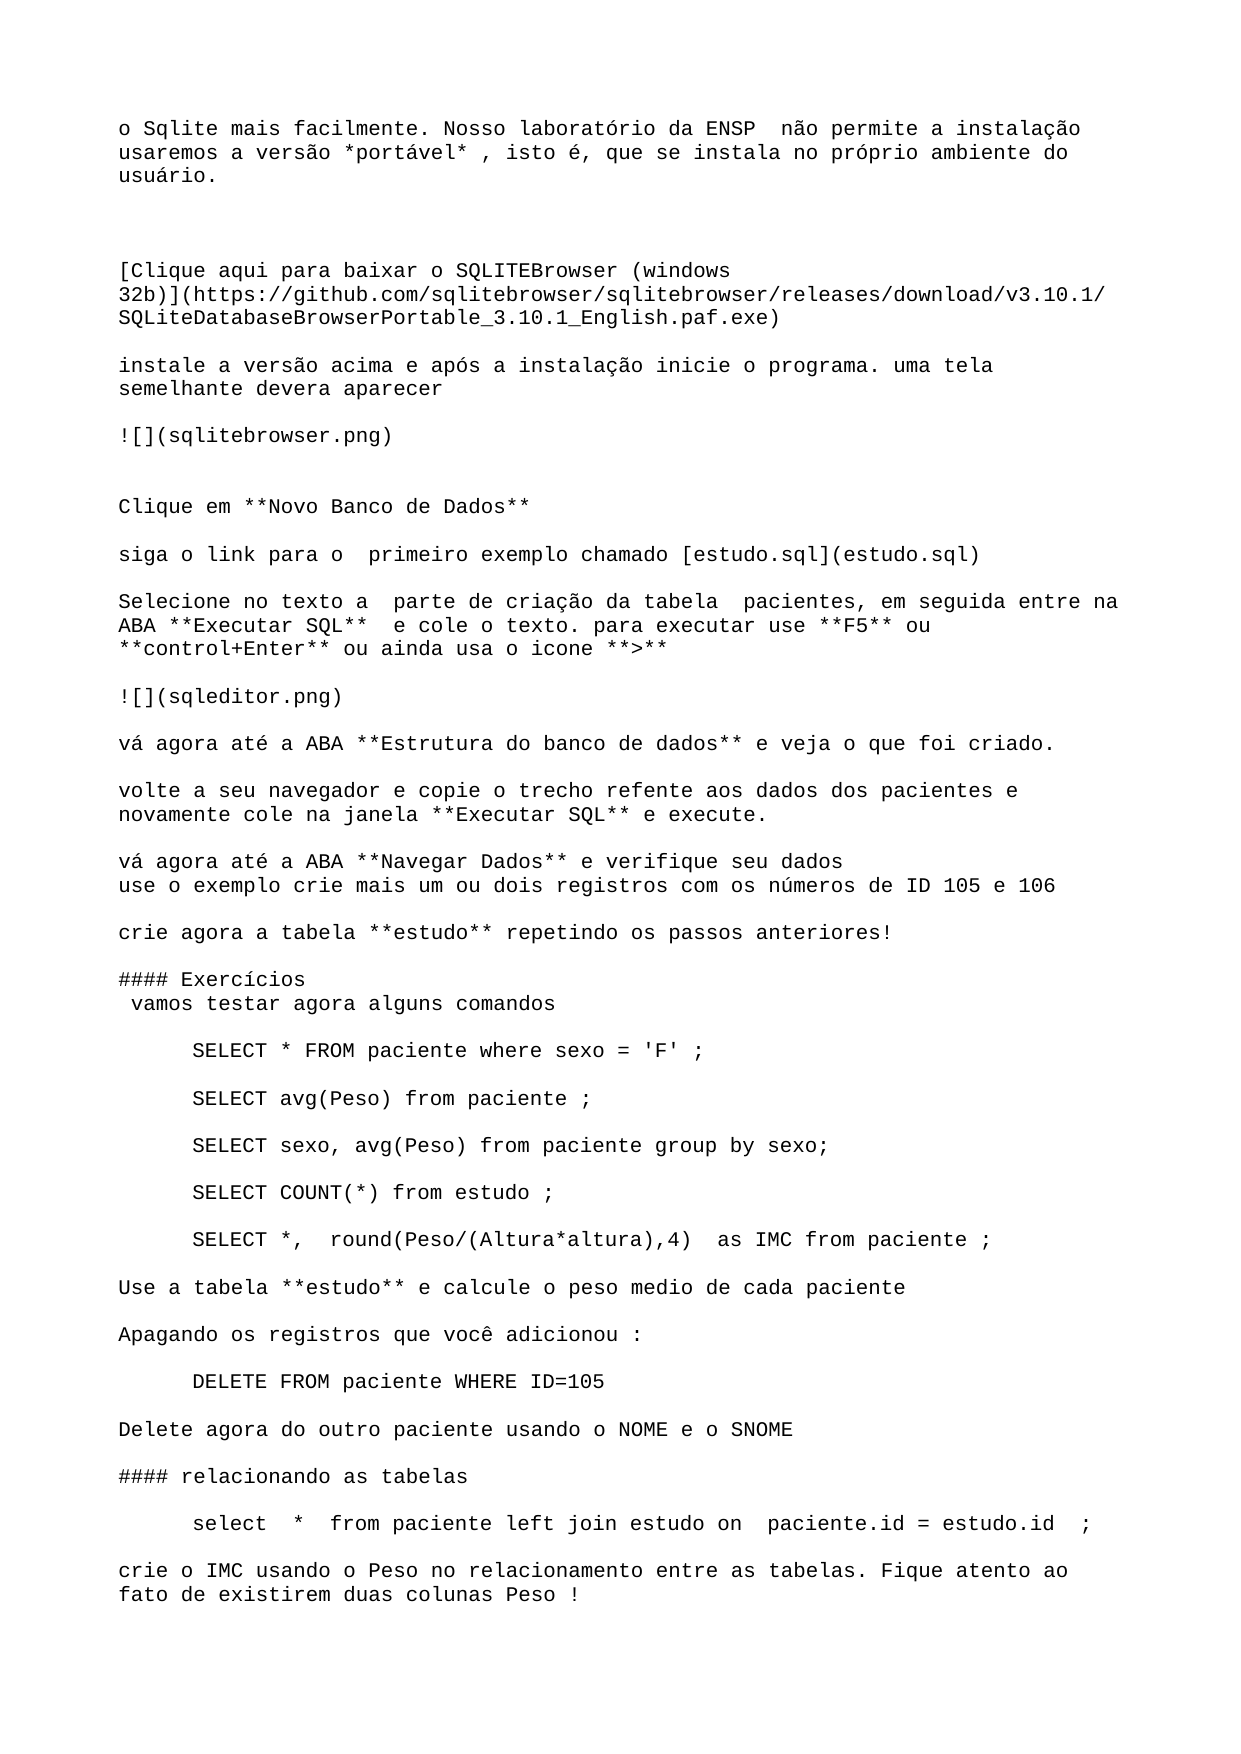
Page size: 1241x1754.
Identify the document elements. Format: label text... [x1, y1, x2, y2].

text use o exemplo crie mais um ou dois registros com os números de ID 105 e 106 [118, 875, 1122, 898]
text select * from paciente left join estudo on paciente.id = estudo.id ; [118, 1513, 1122, 1537]
text vamos testar agora alguns comandos [118, 993, 1122, 1017]
text instale a versão acima e após a instalação inicie o programa. uma tela semelhante devera aparecer [118, 354, 1122, 402]
text crie o IMC usando o Peso no relacionamento entre as tabelas. Fique atento ao fato de existirem duas colunas Peso ! [118, 1561, 1122, 1608]
text o Sqlite mais facilmente. Nosso laboratório da ENSP não permite a instalação usaremos a versão *portável* , isto é, que se instala no próprio ambiente do usuário. [118, 118, 1122, 189]
text vá agora até a ABA **Estrutura do banco de dados** e veja o que foi criado. [118, 733, 1122, 757]
text SELECT COUNT(*) from estudo ; [118, 1182, 1122, 1206]
text Delete agora do outro paciente usando o NOME e o SNOME [118, 1419, 1122, 1442]
text ![](sqleditor.png) [118, 686, 1122, 709]
text Apagando os registros que você adicionou : [118, 1324, 1122, 1348]
text Use a tabela **estudo** e calcule o peso medio de cada paciente [118, 1277, 1122, 1300]
text Selecione no texto a parte de criação da tabela pacientes, em seguida entre na ABA **Executar SQL** e cole o texto. para executar use **F5** ou **control+Enter** ou ainda usa o icone **>** [118, 591, 1122, 662]
text volte a seu navegador e copie o trecho refente aos dados dos pacientes e novamente cole na janela **Executar SQL** e execute. [118, 780, 1122, 827]
text #### relacionando as tabelas [118, 1466, 1122, 1489]
text siga o link para o primeiro exemplo chamado [estudo.sql](estudo.sql) [118, 544, 1122, 567]
text #### Exercícios [118, 969, 1122, 993]
text Clique em **Novo Banco de Dados** [118, 496, 1122, 520]
text [Clique aqui para baixar o SQLITEBrowser (windows 32b)](https://github.com/sqlitebrowser/sqlitebrowser/releases/download/v3.10.1/SQLiteDatabaseBrowserPortable_3.10.1_English.paf.exe) [118, 260, 1122, 331]
text ![](sqlitebrowser.png) [118, 426, 1122, 449]
text DELETE FROM paciente WHERE ID=105 [118, 1371, 1122, 1395]
text SELECT *, round(Peso/(Altura*altura),4) as IMC from paciente ; [118, 1229, 1122, 1253]
text SELECT avg(Peso) from paciente ; [118, 1088, 1122, 1111]
text SELECT sexo, avg(Peso) from paciente group by sexo; [118, 1135, 1122, 1158]
text crie agora a tabela **estudo** repetindo os passos anteriores! [118, 922, 1122, 946]
text vá agora até a ABA **Navegar Dados** e verifique seu dados [118, 851, 1122, 875]
text SELECT * FROM paciente where sexo = 'F' ; [118, 1040, 1122, 1064]
